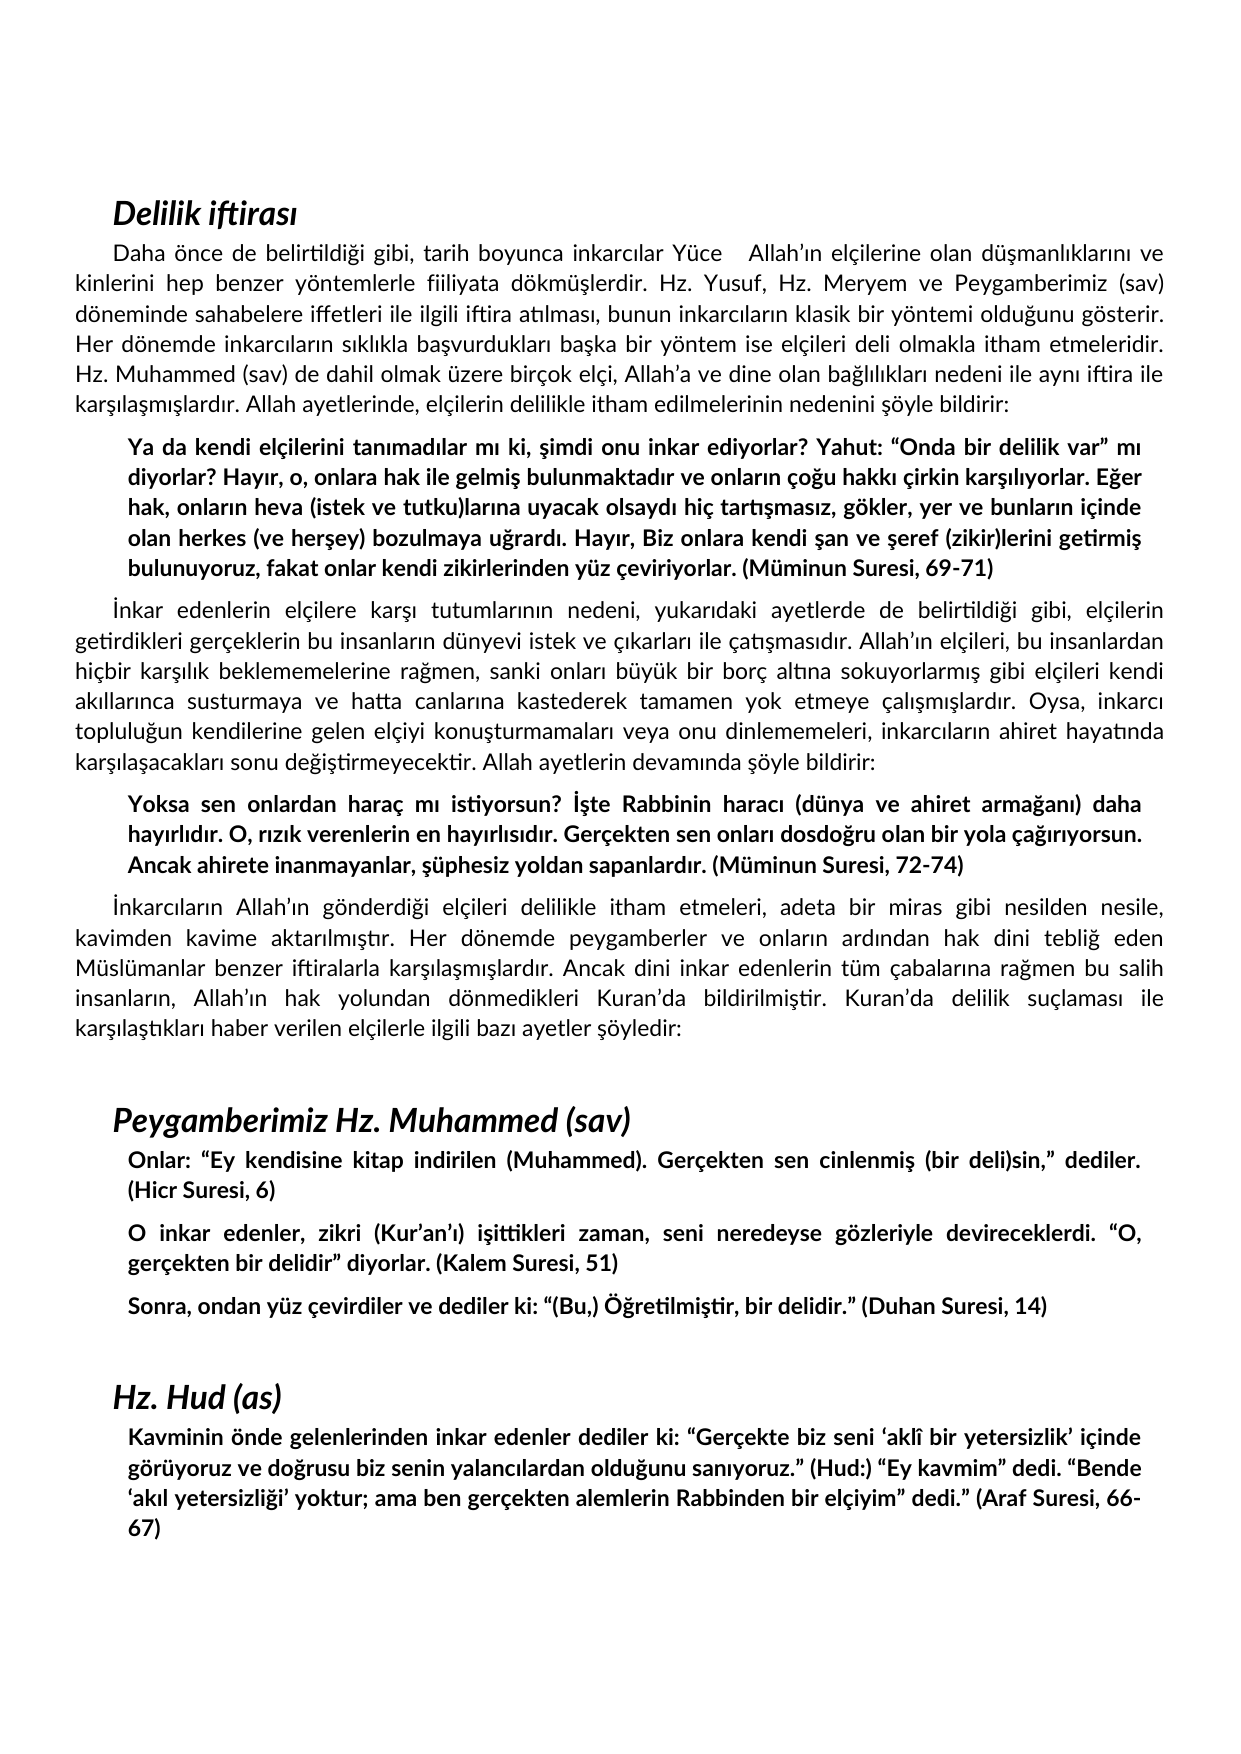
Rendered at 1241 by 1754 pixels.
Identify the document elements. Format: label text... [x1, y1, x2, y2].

text Yoksa sen onlardan haraç mı istiyorsun? İşte Rabbinin haracı (dünya ve ahiret armağanı) daha hayırlıdır. O, rızık verenlerin en hayırlısıdır. Gerçekten sen onları dosdoğru olan bir yola çağırıyorsun. Ancak ahirete inanmayanlar, şüphesiz yoldan sapanlardır. (Müminun Suresi, 72-74) [128, 790, 1143, 878]
subtitle Peygamberimiz Hz. Muhammed (sav) [112, 1099, 1165, 1139]
text İnkar edenlerin elçilere karşı tutumlarının nedeni, yukarıdaki ayetlerde de belirtildiği gibi, elçilerin getirdikleri gerçeklerin bu insanların dünyevi istek ve çıkarları ile çatışmasıdır. Allah’ın elçileri, bu insanlardan hiçbir karşılık beklememelerine rağmen, sanki onları büyük bir borç altına sokuyorlarmış gibi elçileri kendi akıllarınca susturmaya ve hatta canlarına kastederek tamamen yok etmeye çalışmışlardır. Oysa, inkarcı topluluğun kendilerine gelen elçiyi konuşturmamaları veya onu dinlememeleri, inkarcıların ahiret hayatında karşılaşacakları sonu değiştirmeyecektir. Allah ayetlerin devamında şöyle bildirir: [75, 596, 1165, 775]
text Kavminin önde gelenlerinden inkar edenler dediler ki: “Gerçekte biz seni ‘aklî bir yetersizlik’ içinde görüyoruz ve doğrusu biz senin yalancılardan olduğunu sanıyoruz.” (Hud:) “Ey kavmim” dedi. “Bende ‘akıl yetersizliği’ yoktur; ama ben gerçekten alemlerin Rabbinden bir elçiyim” dedi.” (Araf Suresi, 66-67) [128, 1423, 1143, 1541]
text İnkarcıların Allah’ın gönderdiği elçileri delilikle itham etmeleri, adeta bir miras gibi nesilden nesile, kavimden kavime aktarılmıştır. Her dönemde peygamberler ve onların ardından hak dini tebliğ eden Müslümanlar benzer iftiralarla karşılaşmışlardır. Ancak dini inkar edenlerin tüm çabalarına rağmen bu salih insanların, Allah’ın hak yolundan dönmedikleri Kuran’da bildirilmiştir. Kuran’da delilik suçlaması ile karşılaştıkları haber verilen elçilerle ilgili bazı ayetler şöyledir: [75, 893, 1165, 1041]
text O inkar edenler, zikri (Kur’an’ı) işittikleri zaman, seni neredeyse gözleriyle devireceklerdi. “O, gerçekten bir delidir” diyorlar. (Kalem Suresi, 51) [128, 1218, 1143, 1276]
text Onlar: “Ey kendisine kitap indirilen (Muhammed). Gerçekten sen cinlenmiş (bir deli)sin,” dediler. (Hicr Suresi, 6) [128, 1146, 1143, 1203]
text Sonra, ondan yüz çevirdiler ve dediler ki: “(Bu,) Öğretilmiştir, bir delidir.” (Duhan Suresi, 14) [128, 1291, 1143, 1319]
subtitle Hz. Hud (as) [112, 1377, 1165, 1417]
subtitle Delilik iftirası [112, 193, 1165, 233]
text Daha önce de belirtildiği gibi, tarih boyunca inkarcılar Yüce Allah’ın elçilerine olan düşmanlıklarını ve kinlerini hep benzer yöntemlerle fiiliyata dökmüşlerdir. Hz. Yusuf, Hz. Meryem ve Peygamberimiz (sav) döneminde sahabelere iffetleri ile ilgili iftira atılması, bunun inkarcıların klasik bir yöntemi olduğunu gösterir. Her dönemde inkarcıların sıklıkla başvurdukları başka bir yöntem ise elçileri deli olmakla itham etmeleridir. Hz. Muhammed (sav) de dahil olmak üzere birçok elçi, Allah’a ve dine olan bağlılıkları nedeni ile aynı iftira ile karşılaşmışlardır. Allah ayetlerinde, elçilerin delilikle itham edilmelerinin nedenini şöyle bildirir: [75, 239, 1165, 417]
text Ya da kendi elçilerini tanımadılar mı ki, şimdi onu inkar ediyorlar? Yahut: “Onda bir delilik var” mı diyorlar? Hayır, o, onlara hak ile gelmiş bulunmaktadır ve onların çoğu hakkı çirkin karşılıyorlar. Eğer hak, onların heva (istek ve tutku)larına uyacak olsaydı hiç tartışmasız, gökler, yer ve bunların içinde olan herkes (ve herşey) bozulmaya uğrardı. Hayır, Biz onlara kendi şan ve şeref (zikir)lerini getirmiş bulunuyoruz, fakat onlar kendi zikirlerinden yüz çeviriyorlar. (Müminun Suresi, 69-71) [128, 433, 1143, 581]
